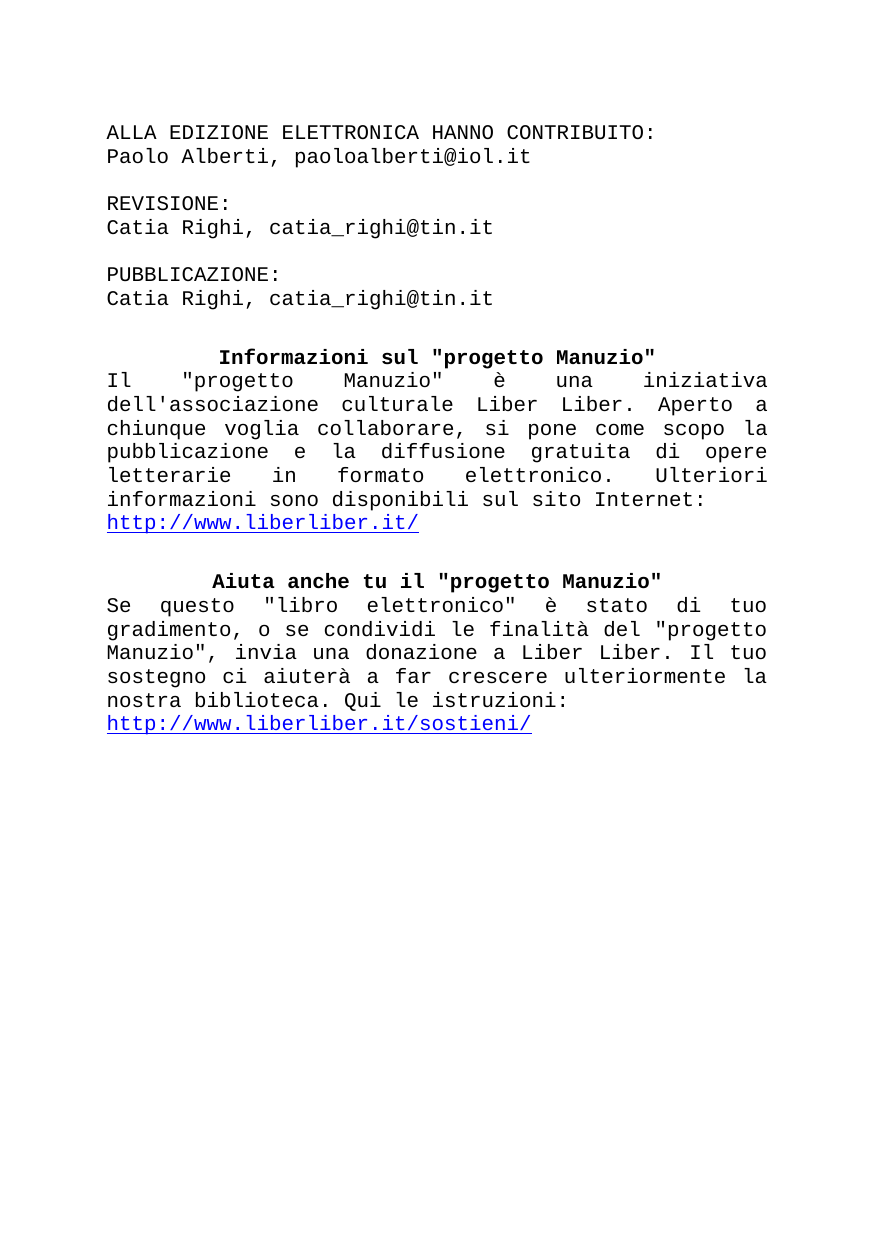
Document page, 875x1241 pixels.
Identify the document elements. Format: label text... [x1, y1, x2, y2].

text Aiuta anche tu il "progetto Manuzio" [106, 571, 768, 595]
text PUBBLICAZIONE: [106, 264, 768, 288]
text Se questo "libro elettronico" è stato di tuo gradimento, o se condividi le finalità del "progetto Manuzio", invia una donazione a Liber Liber. Il tuo sostegno ci aiuterà a far crescere ulteriormente la nostra biblioteca. Qui le istruzioni: [106, 595, 768, 713]
text http://www.liberliber.it/sostieni/ [106, 713, 768, 737]
text Catia Righi, catia_righi@tin.it [106, 217, 768, 240]
text Informazioni sul "progetto Manuzio" [106, 347, 768, 370]
text Catia Righi, catia_righi@tin.it [106, 288, 768, 311]
text ALLA EDIZIONE ELETTRONICA HANNO CONTRIBUITO: [106, 122, 768, 146]
text REVISIONE: [106, 193, 768, 217]
text Paolo Alberti, paoloalberti@iol.it [106, 146, 768, 169]
text Il "progetto Manuzio" è una iniziativa dell'associazione culturale Liber Liber. Aperto a chiunque voglia collaborare, si pone come scopo la pubblicazione e la diffusione gratuita di opere letterarie in formato elettronico. Ulteriori informazioni sono disponibili sul sito Internet: [106, 370, 768, 512]
text http://www.liberliber.it/ [106, 512, 768, 536]
